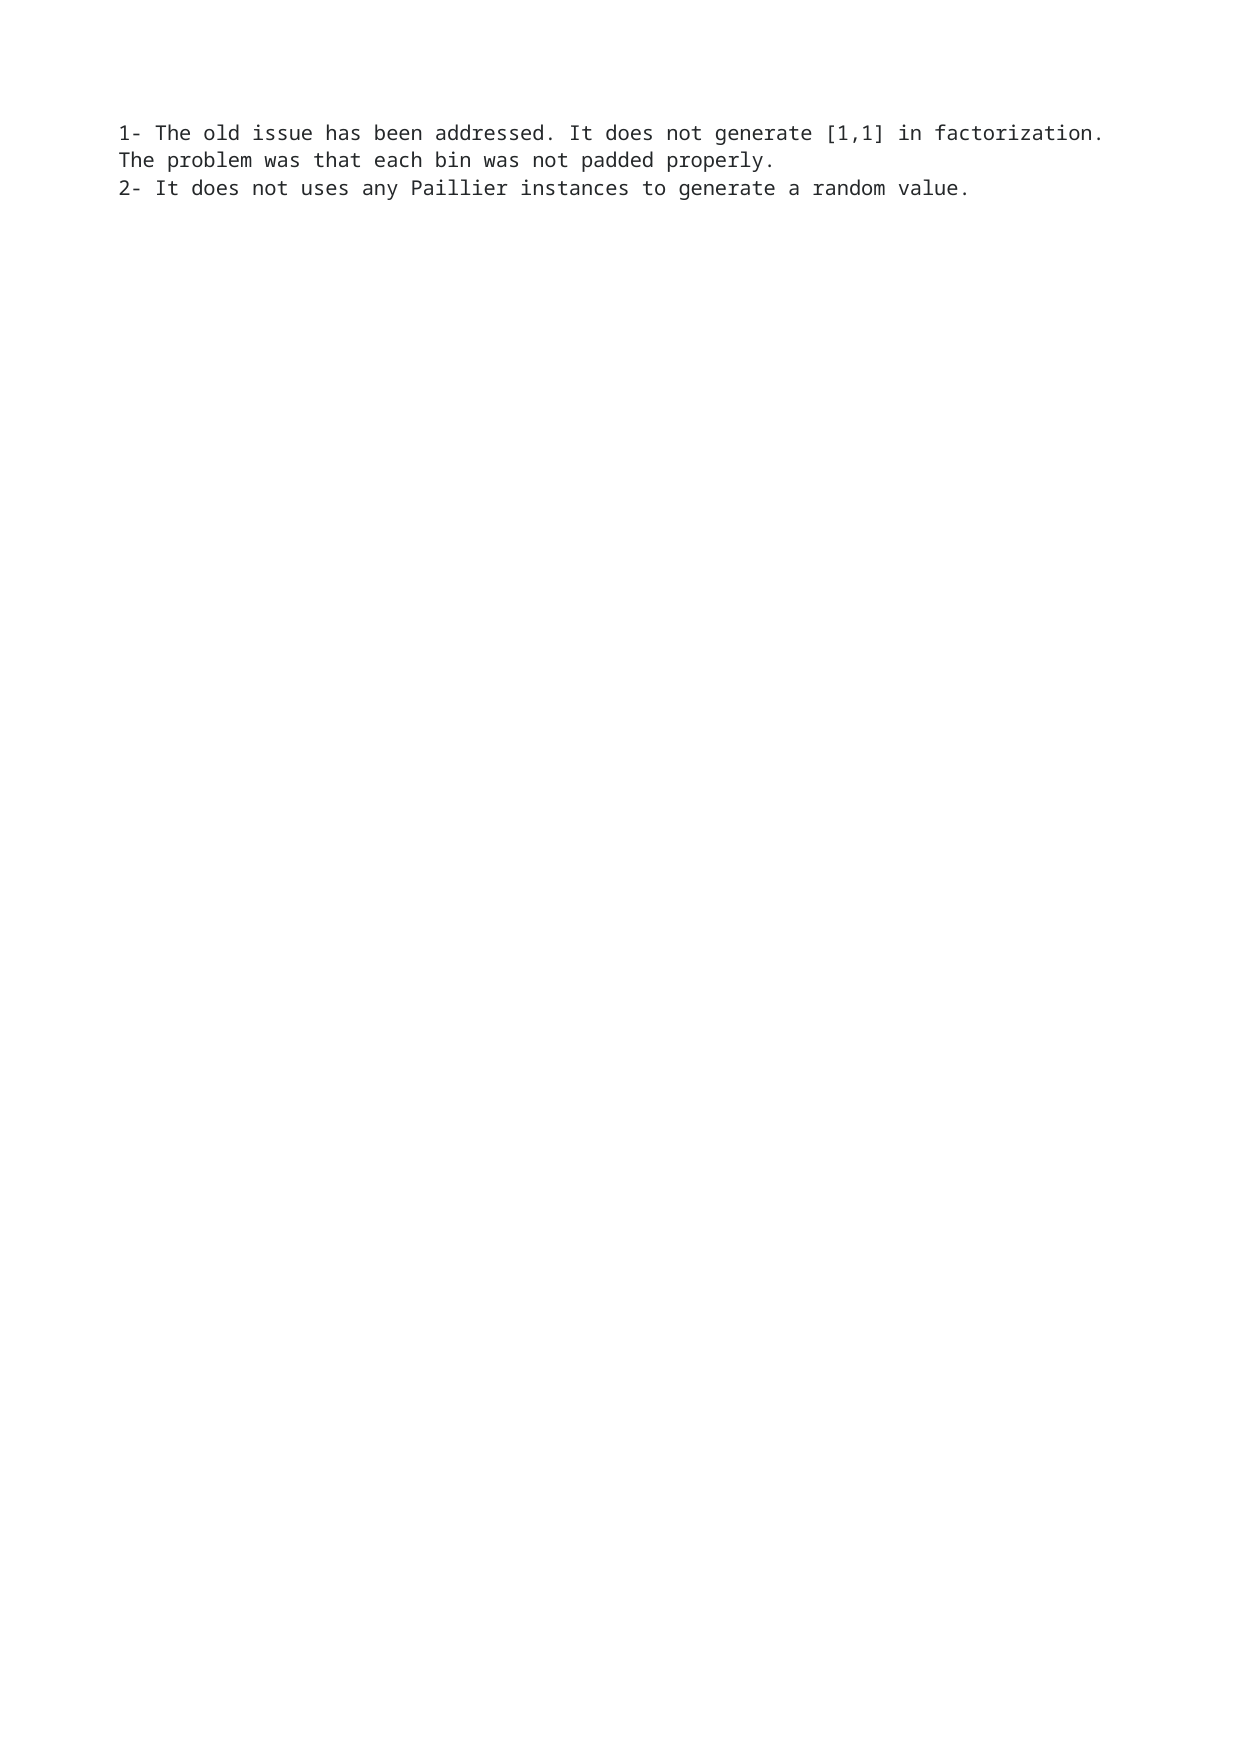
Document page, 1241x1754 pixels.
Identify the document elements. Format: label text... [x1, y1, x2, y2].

text 2- It does not uses any Paillier instances to generate a random value. [118, 173, 1122, 201]
text 1- The old issue has been addressed. It does not generate [1,1] in factorization. The problem was that each bin was not padded properly. [118, 118, 1122, 173]
